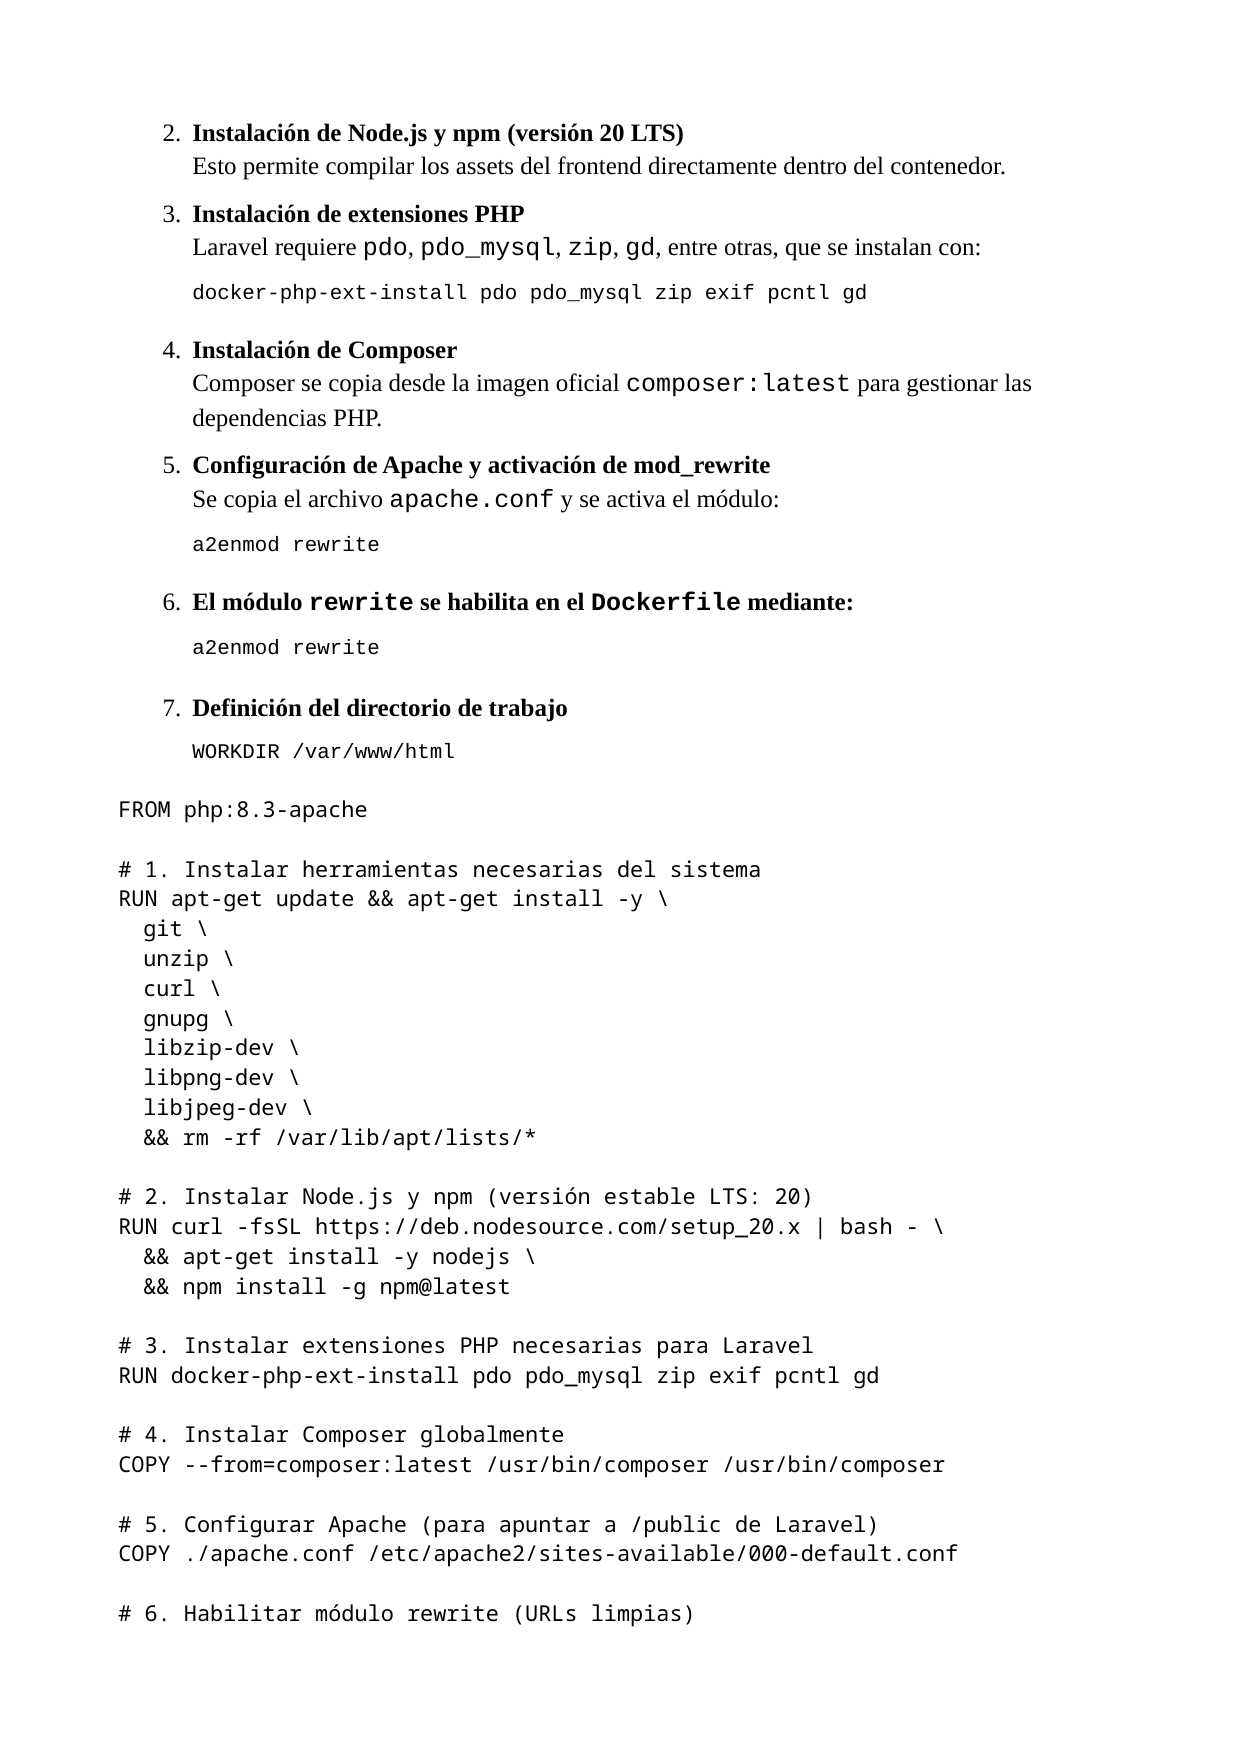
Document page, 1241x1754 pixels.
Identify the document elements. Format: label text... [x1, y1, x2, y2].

list Instalación de Composer Composer se copia desde la imagen oficial composer:latest para gestionar las dependencias PHP. [162, 335, 1122, 432]
text COPY ./apache.conf /etc/apache2/sites-available/000-default.conf [118, 1538, 1122, 1568]
list WORKDIR /var/www/html [162, 741, 1122, 765]
text gnupg \ [118, 1003, 1122, 1032]
list Configuración de Apache y activación de mod_rewrite Se copia el archivo apache.conf y se activa el módulo: [162, 451, 1122, 514]
text unzip \ [118, 943, 1122, 973]
list Definición del directorio de trabajo [162, 693, 1122, 722]
list El módulo rewrite se habilita en el Dockerfile mediante: [162, 587, 1122, 618]
text RUN docker-php-ext-install pdo pdo_mysql zip exif pcntl gd [118, 1360, 1122, 1390]
list docker-php-ext-install pdo pdo_mysql zip exif pcntl gd [162, 282, 1122, 305]
text # 3. Instalar extensiones PHP necesarias para Laravel [118, 1330, 1122, 1360]
text # 1. Instalar herramientas necesarias del sistema [118, 854, 1122, 883]
text COPY --from=composer:latest /usr/bin/composer /usr/bin/composer [118, 1449, 1122, 1479]
text libzip-dev \ [118, 1032, 1122, 1062]
text libjpeg-dev \ [118, 1092, 1122, 1122]
text a2enmod rewrite [118, 637, 1122, 660]
list Instalación de extensiones PHP Laravel requiere pdo, pdo_mysql, zip, gd, entre otras, que se instalan con: [162, 199, 1122, 263]
text # 6. Habilitar módulo rewrite (URLs limpias) [118, 1598, 1122, 1628]
list Instalación de Node.js y npm (versión 20 LTS) Esto permite compilar los assets del frontend directamente dentro del contenedor. [162, 118, 1122, 180]
text libpng-dev \ [118, 1062, 1122, 1092]
text git \ [118, 913, 1122, 943]
text RUN apt-get update && apt-get install -y \ [118, 883, 1122, 913]
text FROM php:8.3-apache [118, 794, 1122, 824]
text # 5. Configurar Apache (para apuntar a /public de Laravel) [118, 1509, 1122, 1538]
text RUN curl -fsSL https://deb.nodesource.com/setup_20.x | bash - \ [118, 1211, 1122, 1241]
text # 2. Instalar Node.js y npm (versión estable LTS: 20) [118, 1181, 1122, 1211]
text curl \ [118, 973, 1122, 1003]
text && npm install -g npm@latest [118, 1271, 1122, 1300]
text && apt-get install -y nodejs \ [118, 1241, 1122, 1271]
list a2enmod rewrite [162, 534, 1122, 557]
text && rm -rf /var/lib/apt/lists/* [118, 1122, 1122, 1152]
text # 4. Instalar Composer globalmente [118, 1419, 1122, 1449]
